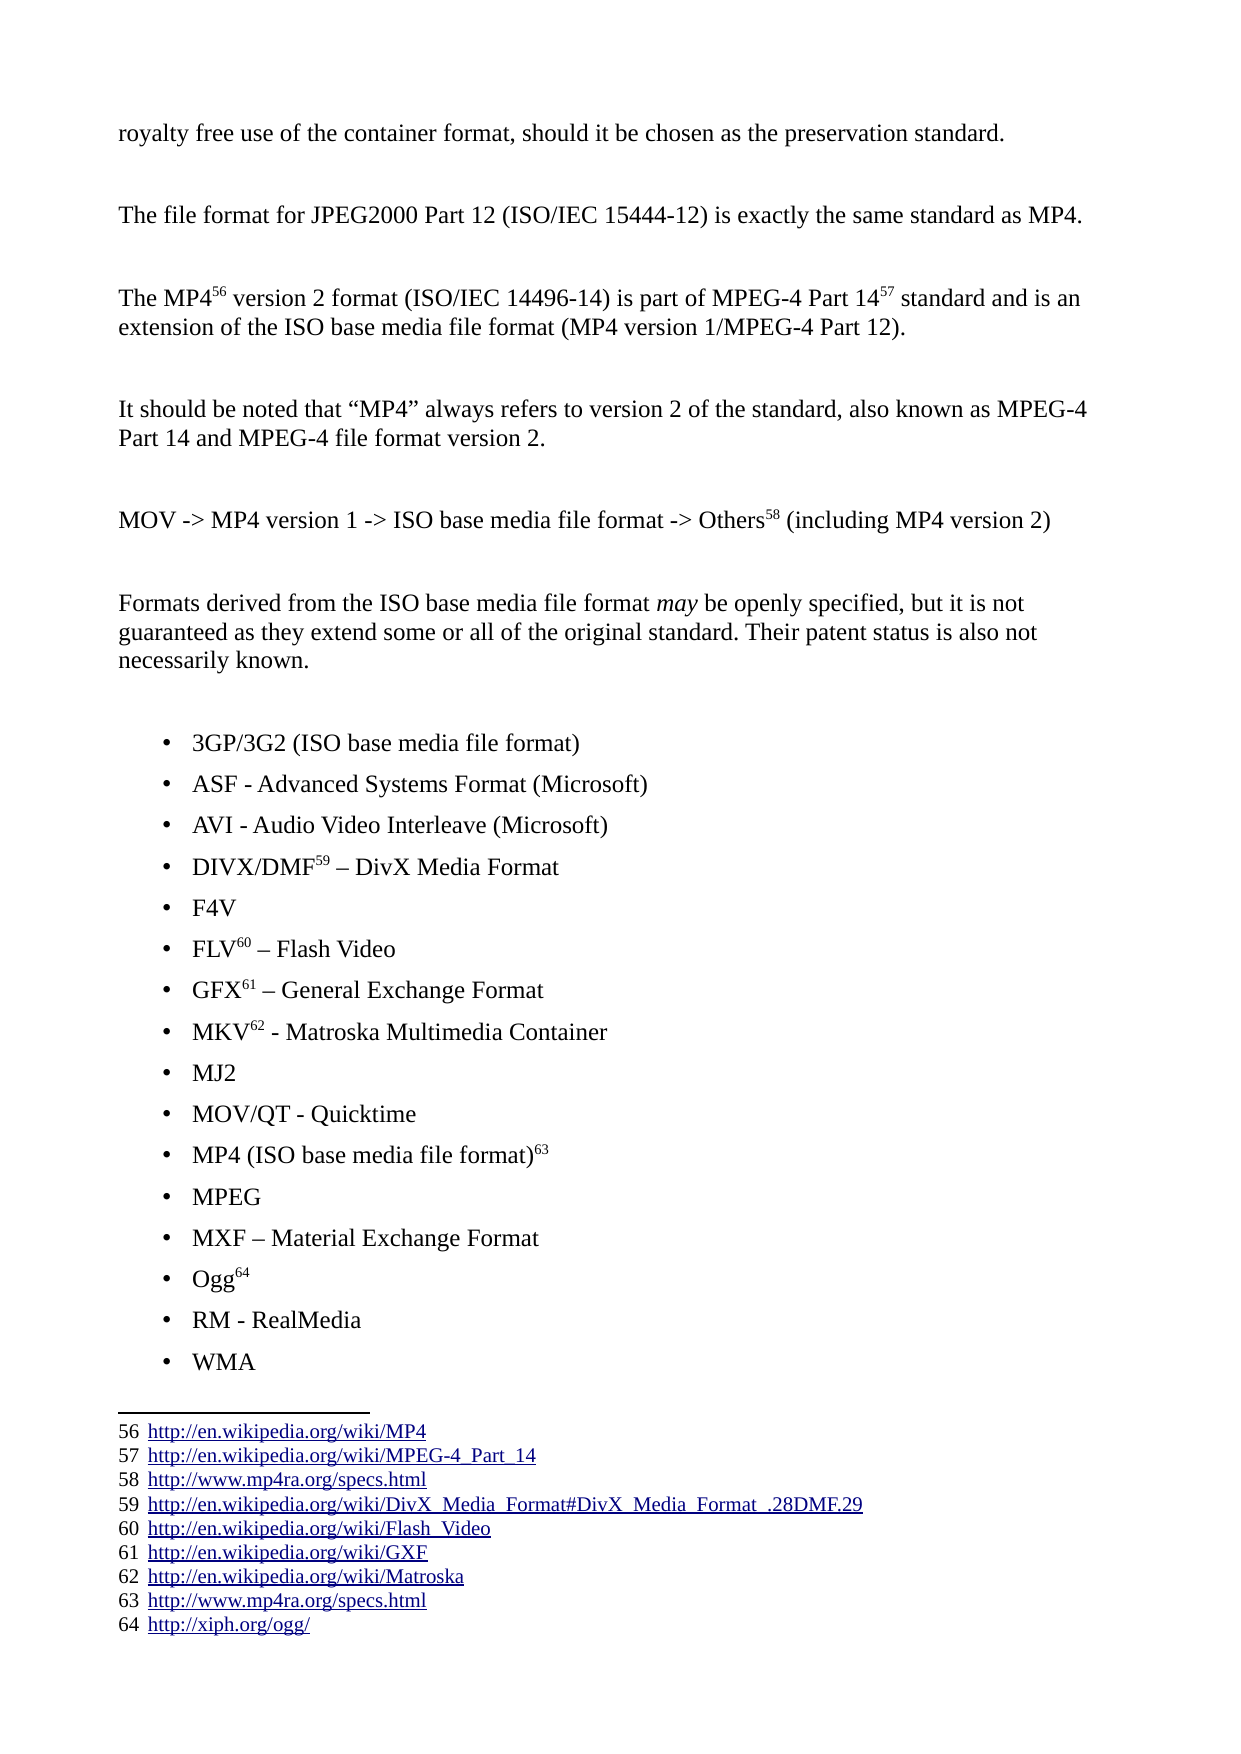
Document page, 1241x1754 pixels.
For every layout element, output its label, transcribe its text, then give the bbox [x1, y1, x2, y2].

list MJ2 [162, 1058, 1122, 1087]
list MP4 (ISO base media file format) [162, 1141, 1122, 1169]
list MPEG [162, 1182, 1122, 1211]
list 3GP/3G2 (ISO base media file format) [162, 728, 1122, 757]
text http://en.wikipedia.org/wiki/MPEG-4_Part_14 [118, 1443, 1122, 1467]
list MOV/QT - Quicktime [162, 1099, 1122, 1128]
text The file format for JPEG2000 Part 12 (ISO/IEC 15444-12) is exactly the same standard as MP4. [118, 201, 1122, 229]
list http://en.wikipedia.org/wiki/GXF [118, 1539, 1122, 1564]
list Ogg [162, 1264, 1122, 1293]
list AVI - Audio Video Interleave (Microsoft) [162, 811, 1122, 839]
list MKV - Matroska Multimedia Container [162, 1017, 1122, 1046]
text http://www.mp4ra.org/specs.html [118, 1467, 1122, 1491]
text http://en.wikipedia.org/wiki/MP4 [118, 1419, 1122, 1443]
list http://xiph.org/ogg/ [118, 1612, 1122, 1636]
list http://en.wikipedia.org/wiki/Flash_Video [118, 1516, 1122, 1539]
list ASF - Advanced Systems Format (Microsoft) [162, 769, 1122, 798]
list F4V [162, 893, 1122, 922]
list http://en.wikipedia.org/wiki/DivX_Media_Format#DivX_Media_Format_.28DMF.29 [118, 1491, 1122, 1516]
list DIVX/DMF – DivX Media Format [162, 852, 1122, 881]
list http://www.mp4ra.org/specs.html [118, 1588, 1122, 1612]
list http://en.wikipedia.org/wiki/Matroska [118, 1564, 1122, 1588]
text royalty free use of the container format, should it be chosen as the preservation standard. [118, 118, 1122, 147]
text The MP4 version 2 format (ISO/IEC 14496-14) is part of MPEG-4 Part 14 standard and is an extension of the ISO base media file format (MP4 version 1/MPEG-4 Part 12). [118, 283, 1122, 341]
text It should be noted that “MP4” always refers to version 2 of the standard, also known as MPEG-4 Part 14 and MPEG-4 file format version 2. [118, 394, 1122, 452]
list RM - RealMedia [162, 1306, 1122, 1334]
list GFX – General Exchange Format [162, 976, 1122, 1004]
list MXF – Material Exchange Format [162, 1223, 1122, 1252]
text MOV -> MP4 version 1 -> ISO base media file format -> Others (including MP4 version 2) [118, 506, 1122, 534]
list WMA [162, 1347, 1122, 1376]
list FLV – Flash Video [162, 934, 1122, 963]
text Formats derived from the ISO base media file format may be openly specified, but it is not guaranteed as they extend some or all of the original standard. Their patent status is also not necessarily known. [118, 588, 1122, 674]
